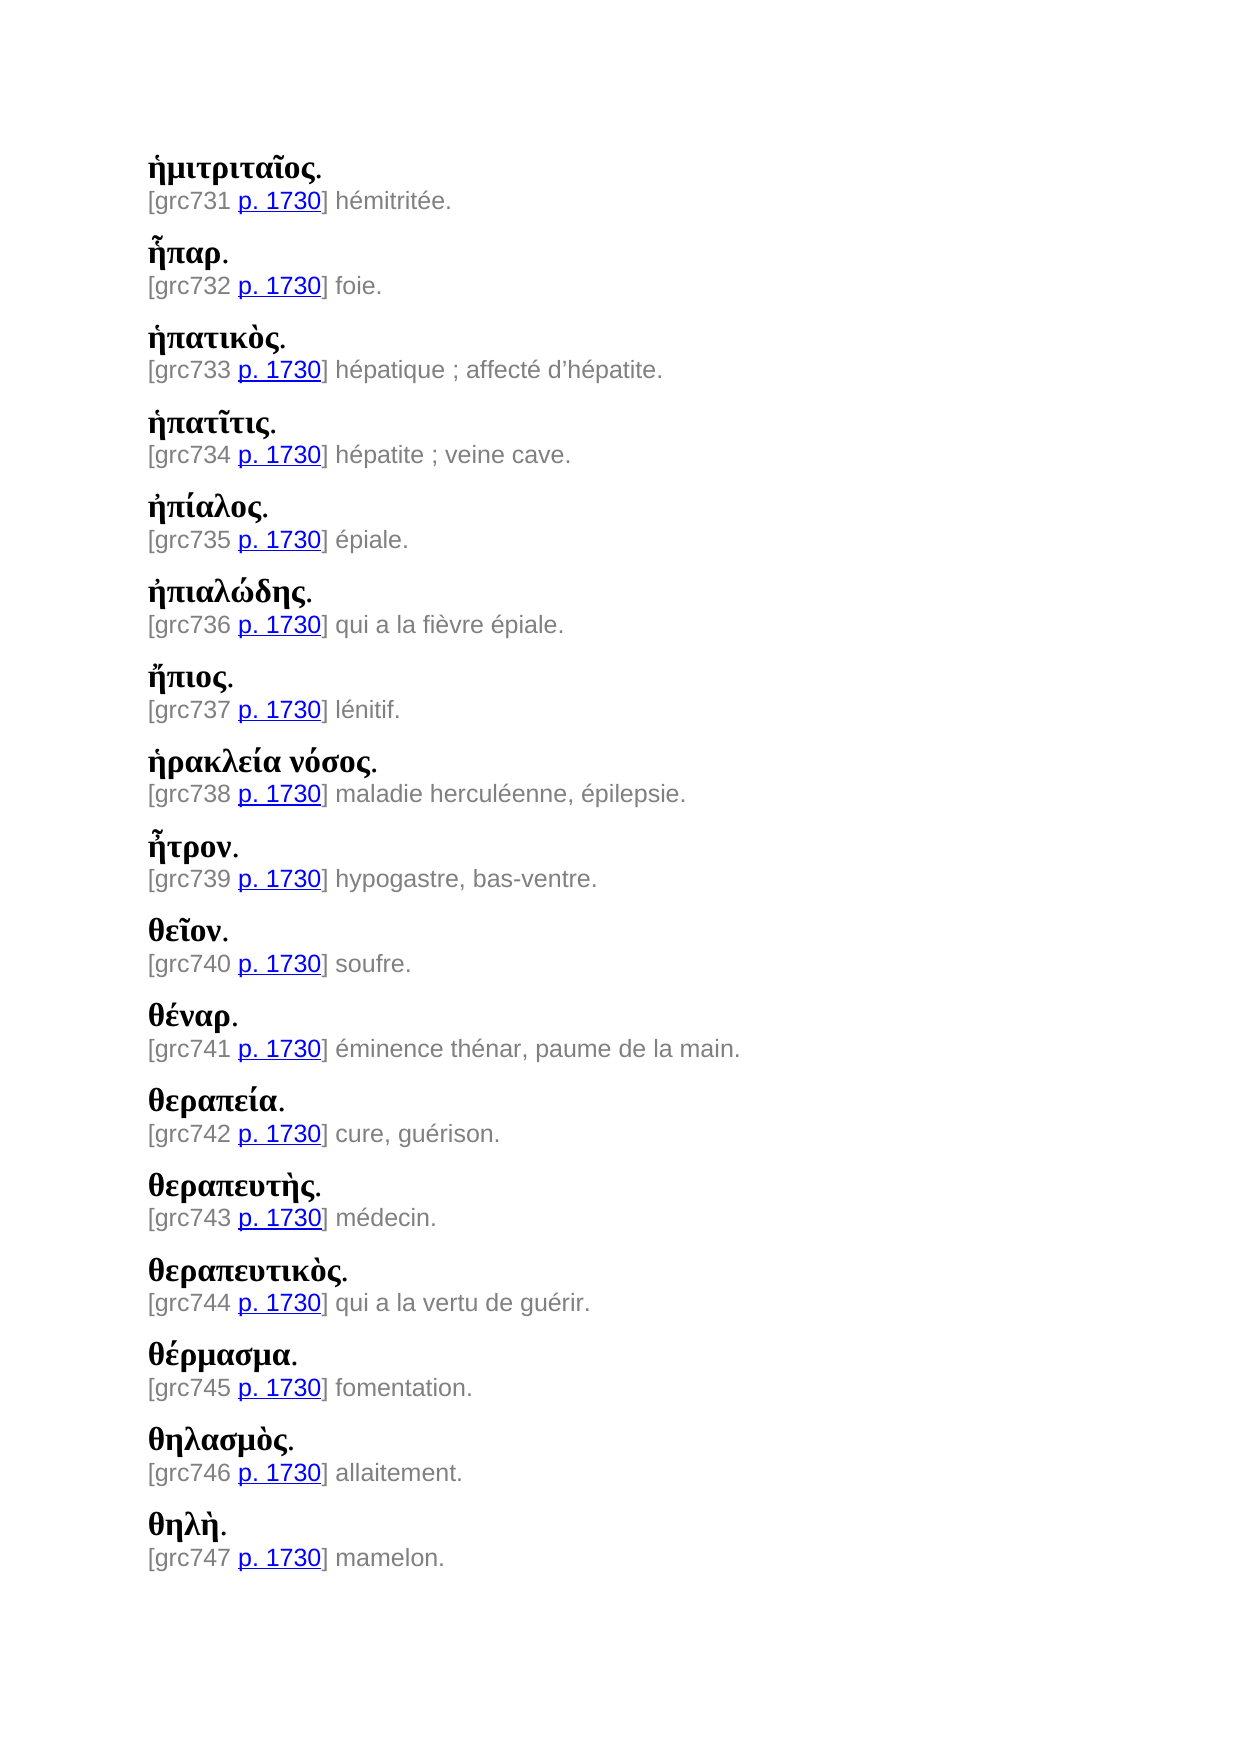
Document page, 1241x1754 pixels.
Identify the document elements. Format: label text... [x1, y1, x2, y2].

text θεραπευτὴς. [148, 1165, 1093, 1203]
text [grc737 p. 1730] lénitif. [148, 695, 1093, 723]
text θέναρ. [148, 996, 1093, 1034]
text [grc743 p. 1730] médecin. [148, 1203, 1093, 1232]
text θηλασμὸς. [148, 1419, 1093, 1458]
text θεραπευτικὸς. [148, 1250, 1093, 1288]
text ἡπατῖτις. [148, 402, 1093, 440]
text [grc739 p. 1730] hypogastre, bas-ventre. [148, 864, 1093, 893]
text [grc747 p. 1730] mamelon. [148, 1543, 1093, 1571]
text ἠπίαλος. [148, 487, 1093, 525]
text [grc736 p. 1730] qui a la fièvre épiale. [148, 610, 1093, 639]
text [grc745 p. 1730] fomentation. [148, 1373, 1093, 1402]
text ἤπιος. [148, 656, 1093, 695]
text ἡμιτριταῖος. [148, 148, 1093, 186]
text [grc746 p. 1730] allaitement. [148, 1458, 1093, 1487]
text ἡρακλεία νόσος. [148, 741, 1093, 779]
text θεῖον. [148, 911, 1093, 949]
text [grc731 p. 1730] hémitritée. [148, 186, 1093, 215]
text [grc735 p. 1730] épiale. [148, 525, 1093, 554]
text θεραπεία. [148, 1080, 1093, 1119]
text [grc741 p. 1730] éminence thénar, paume de la main. [148, 1034, 1093, 1063]
text [grc734 p. 1730] hépatite ; veine cave. [148, 440, 1093, 469]
text ἡπατικὸς. [148, 317, 1093, 356]
text [grc742 p. 1730] cure, guérison. [148, 1119, 1093, 1147]
text [grc732 p. 1730] foie. [148, 271, 1093, 299]
text [grc738 p. 1730] maladie herculéenne, épilepsie. [148, 779, 1093, 808]
text [grc733 p. 1730] hépatique ; affecté d’hépatite. [148, 356, 1093, 384]
text ἧπαρ. [148, 232, 1093, 271]
text θηλὴ. [148, 1504, 1093, 1543]
text ἠπιαλώδης. [148, 572, 1093, 610]
text [grc744 p. 1730] qui a la vertu de guérir. [148, 1288, 1093, 1317]
text θέρμασμα. [148, 1335, 1093, 1373]
text [grc740 p. 1730] soufre. [148, 949, 1093, 978]
text ἦτρον. [148, 826, 1093, 864]
